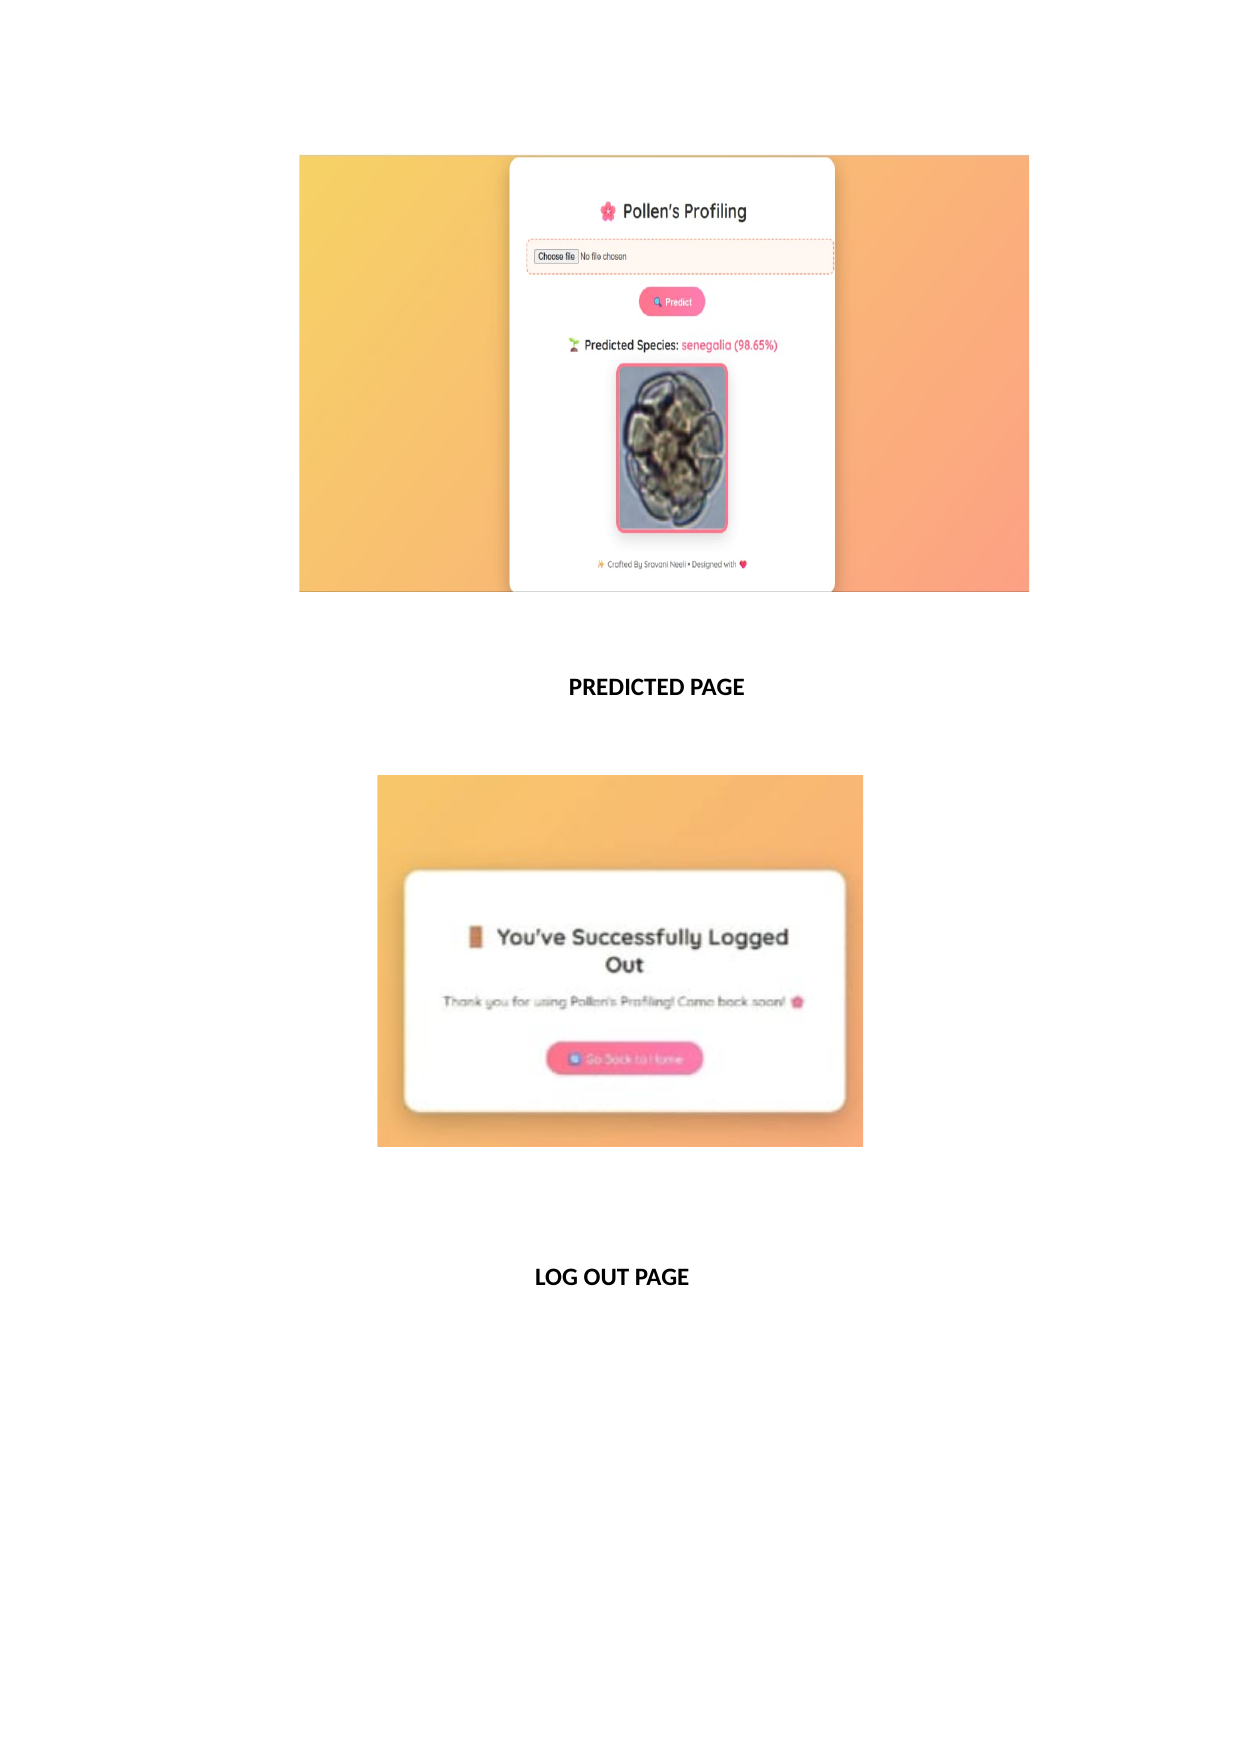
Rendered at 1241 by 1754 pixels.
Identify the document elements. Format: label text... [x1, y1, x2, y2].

text LOG OUT PAGE [150, 1261, 1090, 1292]
text PREDICTED PAGE [150, 672, 1090, 702]
picture [377, 775, 864, 1147]
picture [299, 152, 1030, 592]
